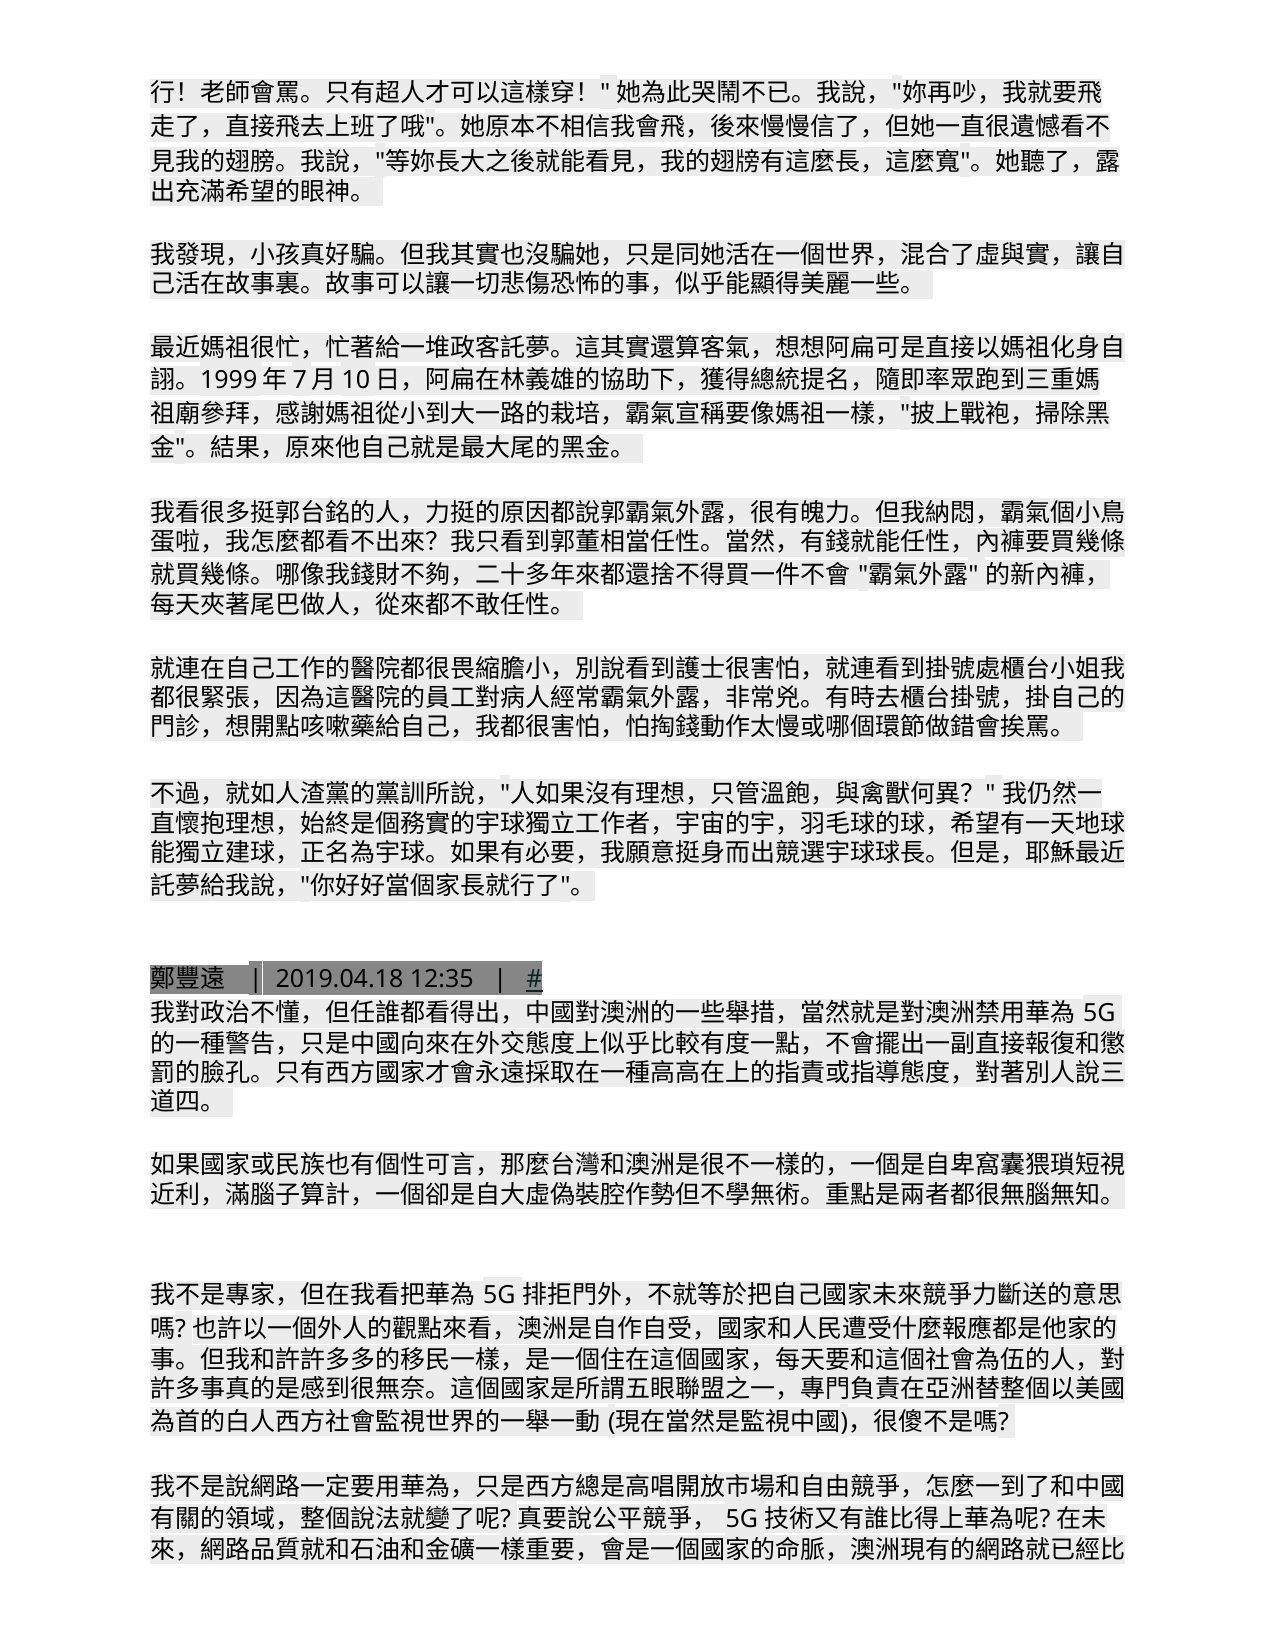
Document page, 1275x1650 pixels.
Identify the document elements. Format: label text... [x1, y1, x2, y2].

text 鄭豐遠 | 2019.04.18 12:35 | # [150, 961, 1125, 995]
text 行！老師會罵。只有超人才可以這樣穿！" 她為此哭鬧不已。我說，"妳再吵，我就要飛走了，直接飛去上班了哦"。她原本不相信我會飛，後來慢慢信了，但她一直很遺憾看不見我的翅膀。我說，"等妳長大之後就能看見，我的翅牓有這麼長，這麼寬"。她聽了，露出充滿希望的眼神。 我發現，小孩真好騙。但我其實也沒騙她，只是同她活在一個世界，混合了虛與實，讓自己活在故事裏。故事可以讓一切悲傷恐怖的事，似乎能顯得美麗一些。 最近媽祖很忙，忙著給一堆政客託夢。這其實還算客氣，想想阿扁可是直接以媽祖化身自詡。1999年7月10日，阿扁在林義雄的協助下，獲得總統提名，隨即率眾跑到三重媽祖廟參拜，感謝媽祖從小到大一路的栽培，霸氣宣稱要像媽祖一樣，"披上戰袍，掃除黑金"。結果，原來他自己就是最大尾的黑金。 我看很多挺郭台銘的人，力挺的原因都說郭霸氣外露，很有魄力。但我納悶，霸氣個小鳥蛋啦，我怎麼都看不出來？我只看到郭董相當任性。當然，有錢就能任性，內褲要買幾條就買幾條。哪像我錢財不夠，二十多年來都還捨不得買一件不會 "霸氣外露" 的新內褲，每天夾著尾巴做人，從來都不敢任性。 就連在自己工作的醫院都很畏縮膽小，別說看到護士很害怕，就連看到掛號處櫃台小姐我都很緊張，因為這醫院的員工對病人經常霸氣外露，非常兇。有時去櫃台掛號，掛自己的門診，想開點咳嗽藥給自己，我都很害怕，怕掏錢動作太慢或哪個環節做錯會挨罵。 不過，就如人渣黨的黨訓所說，"人如果沒有理想，只管溫飽，與禽獸何異？" 我仍然一直懷抱理想，始終是個務實的宇球獨立工作者，宇宙的宇，羽毛球的球，希望有一天地球能獨立建球，正名為宇球。如果有必要，我願意挺身而出競選宇球球長。但是，耶穌最近託夢給我說，"你好好當個家長就行了"。 [150, 75, 1125, 902]
text 我對政治不懂，但任誰都看得出，中國對澳洲的一些舉措，當然就是對澳洲禁用華為 5G 的一種警告，只是中國向來在外交態度上似乎比較有度一點，不會擺出一副直接報復和懲罰的臉孔。只有西方國家才會永遠採取在一種高高在上的指責或指導態度，對著別人說三道四。 如果國家或民族也有個性可言，那麼台灣和澳洲是很不一樣的，一個是自卑窩囊猥瑣短視近利，滿腦子算計，一個卻是自大虛偽裝腔作勢但不學無術。重點是兩者都很無腦無知。 我不是專家，但在我看把華為 5G 排拒門外，不就等於把自己國家未來競爭力斷送的意思嗎? 也許以一個外人的觀點來看，澳洲是自作自受，國家和人民遭受什麼報應都是他家的事。但我和許許多多的移民一樣，是一個住在這個國家，每天要和這個社會為伍的人，對許多事真的是感到很無奈。這個國家是所謂五眼聯盟之一，專門負責在亞洲替整個以美國為首的白人西方社會監視世界的一舉一動 (現在當然是監視中國)，很傻不是嗎? 我不是說網路一定要用華為，只是西方總是高唱開放市場和自由競爭，怎麼一到了和中國有關的領域，整個說法就變了呢? 真要說公平競爭， 5G 技術又有誰比得上華為呢? 在未來，網路品質就和石油和金礦一樣重要，會是一個國家的命脈，澳洲現有的網路就已經比 [150, 995, 1125, 1564]
